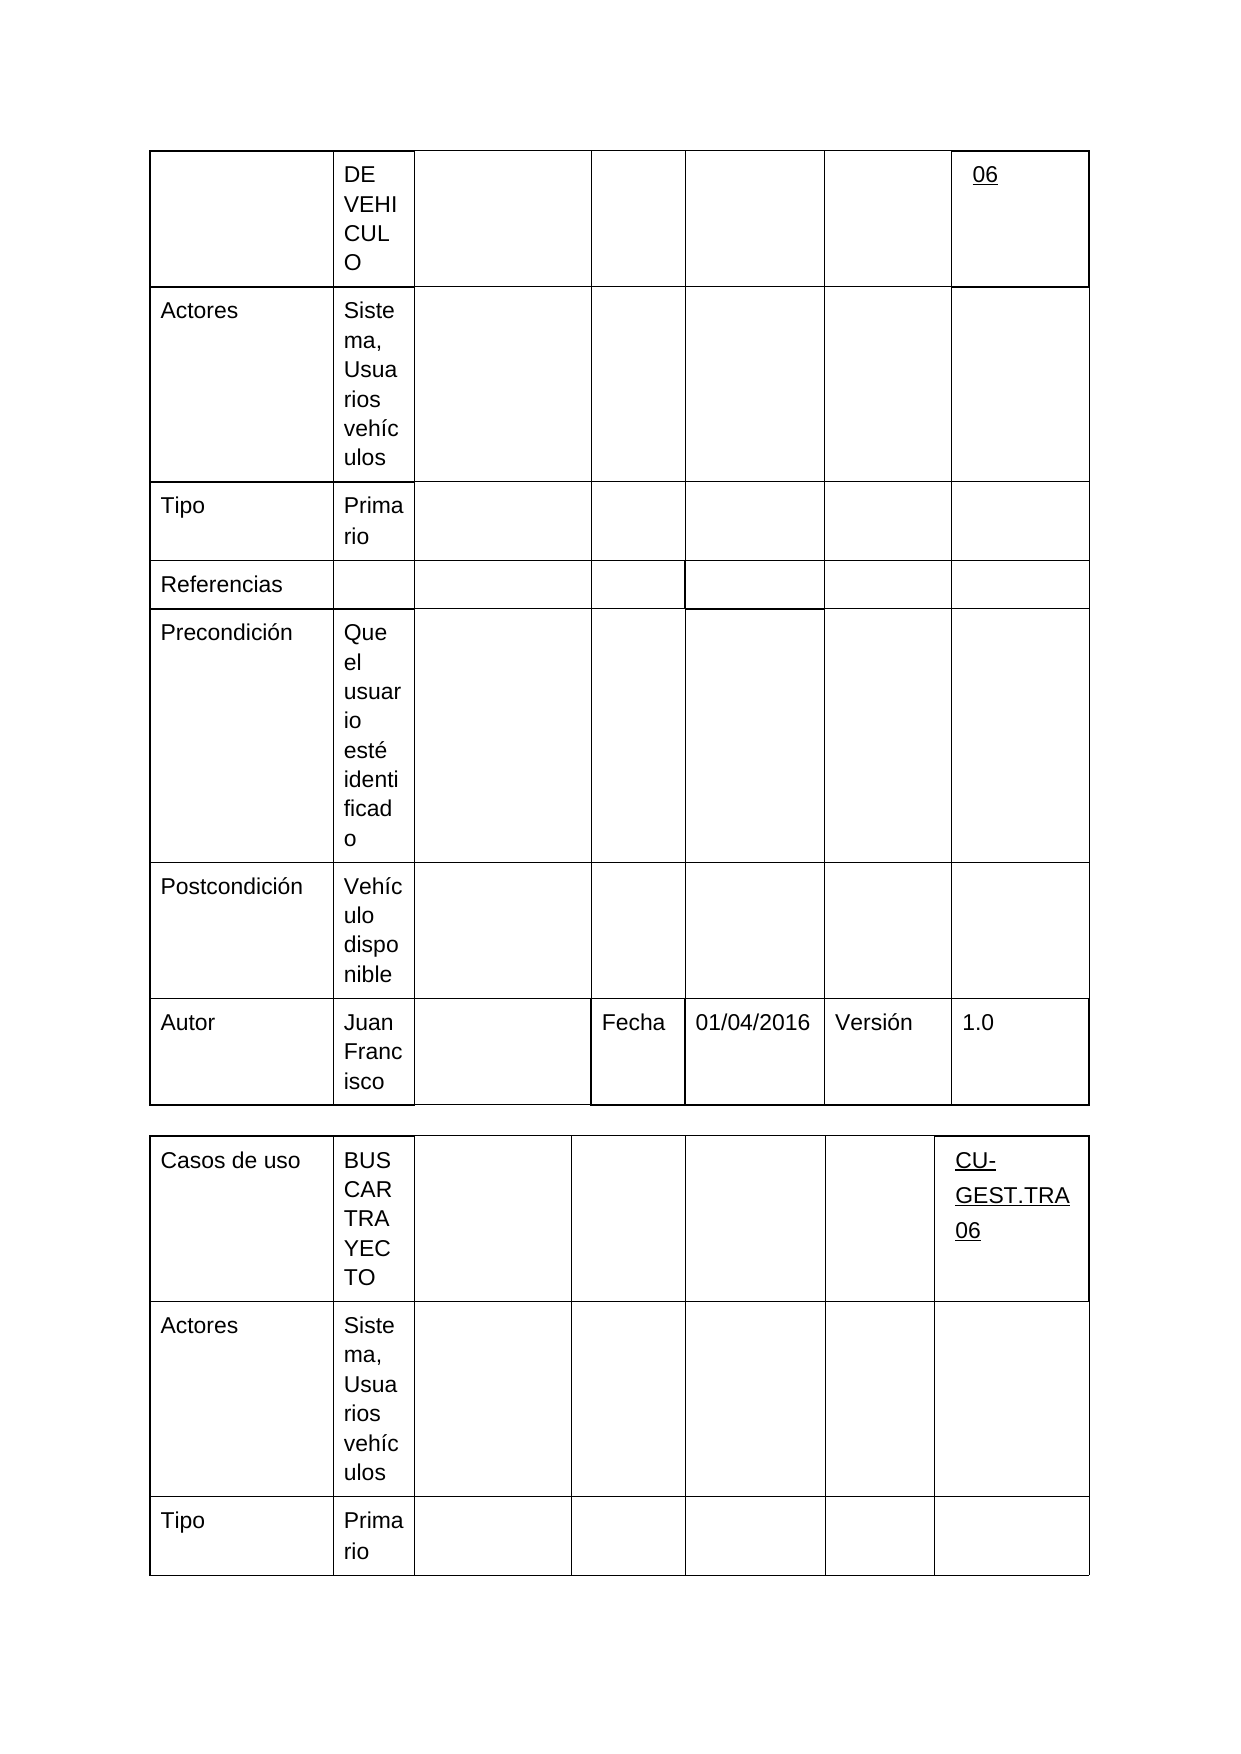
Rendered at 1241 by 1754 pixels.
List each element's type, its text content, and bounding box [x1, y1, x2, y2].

table_header [686, 1136, 825, 1301]
table_cell [415, 287, 591, 481]
table_cell Autor [151, 999, 333, 1104]
table_cell Fecha [592, 999, 684, 1104]
table_cell [825, 561, 951, 608]
table_cell [415, 609, 591, 861]
table_cell [415, 999, 590, 1104]
table_cell Postcondición [151, 863, 333, 998]
table_cell [592, 561, 684, 608]
table_cell Sistema, Usuarios vehículos [334, 288, 414, 481]
table_cell [592, 863, 685, 998]
table_cell [825, 482, 951, 560]
table_header CU-GEST.TRA 06 [935, 1137, 1088, 1301]
table_cell [935, 1302, 1089, 1496]
table_cell [935, 1497, 1089, 1574]
table_header DE VEHICULO [334, 152, 414, 286]
table_cell Referencias [151, 561, 333, 608]
table_cell [825, 609, 951, 861]
table_cell [952, 863, 1089, 998]
table_cell [686, 1302, 825, 1496]
table_cell [415, 561, 591, 608]
table_header Casos de uso [151, 1137, 333, 1301]
table_cell Versión [825, 999, 951, 1104]
table_cell [415, 1302, 571, 1496]
table_cell [592, 287, 685, 481]
table_cell [686, 482, 824, 560]
table_cell [592, 609, 685, 861]
table_header BUSCAR TRAYECTO [334, 1137, 414, 1301]
table_cell Vehículo disponible [334, 863, 414, 998]
table_cell Primario [334, 483, 414, 560]
table_header 06 [952, 152, 1088, 286]
table_cell Precondición [151, 610, 333, 861]
table_cell [686, 561, 824, 608]
table_cell [826, 1302, 934, 1496]
table_cell [952, 609, 1089, 861]
table_cell Actores [151, 1302, 333, 1496]
table_cell [415, 482, 591, 560]
table_cell [825, 287, 951, 481]
table_header [592, 151, 685, 286]
table_cell [686, 287, 824, 481]
table_header [825, 151, 951, 286]
table_cell Primario [334, 1497, 414, 1574]
table_cell [415, 1497, 571, 1574]
table_cell Juan Francisco [334, 999, 414, 1104]
table_cell [825, 863, 951, 998]
table_header [151, 152, 333, 286]
table_header [826, 1136, 934, 1301]
table_cell [415, 863, 591, 998]
table_cell [572, 1497, 685, 1574]
table_cell Tipo [151, 483, 333, 560]
table_header [686, 151, 824, 286]
table_cell [686, 863, 824, 998]
table_header [415, 151, 591, 286]
table_cell [334, 561, 414, 608]
table_cell Que el usuario esté identificado [334, 610, 414, 861]
table_header [415, 1136, 571, 1301]
table_cell 1.0 [952, 999, 1088, 1104]
table_cell [952, 561, 1089, 608]
table_cell [686, 1497, 825, 1574]
table_cell Sistema, Usuarios vehículos [334, 1302, 414, 1496]
table_cell [572, 1302, 685, 1496]
table_cell Actores [151, 288, 333, 481]
table_header [572, 1136, 685, 1301]
table_cell [952, 482, 1089, 560]
table_cell Tipo [151, 1497, 333, 1574]
table_cell 01/04/2016 [686, 999, 824, 1104]
table_cell [592, 482, 685, 560]
table_cell [952, 288, 1089, 481]
table_cell [686, 610, 824, 861]
table_cell [826, 1497, 934, 1574]
